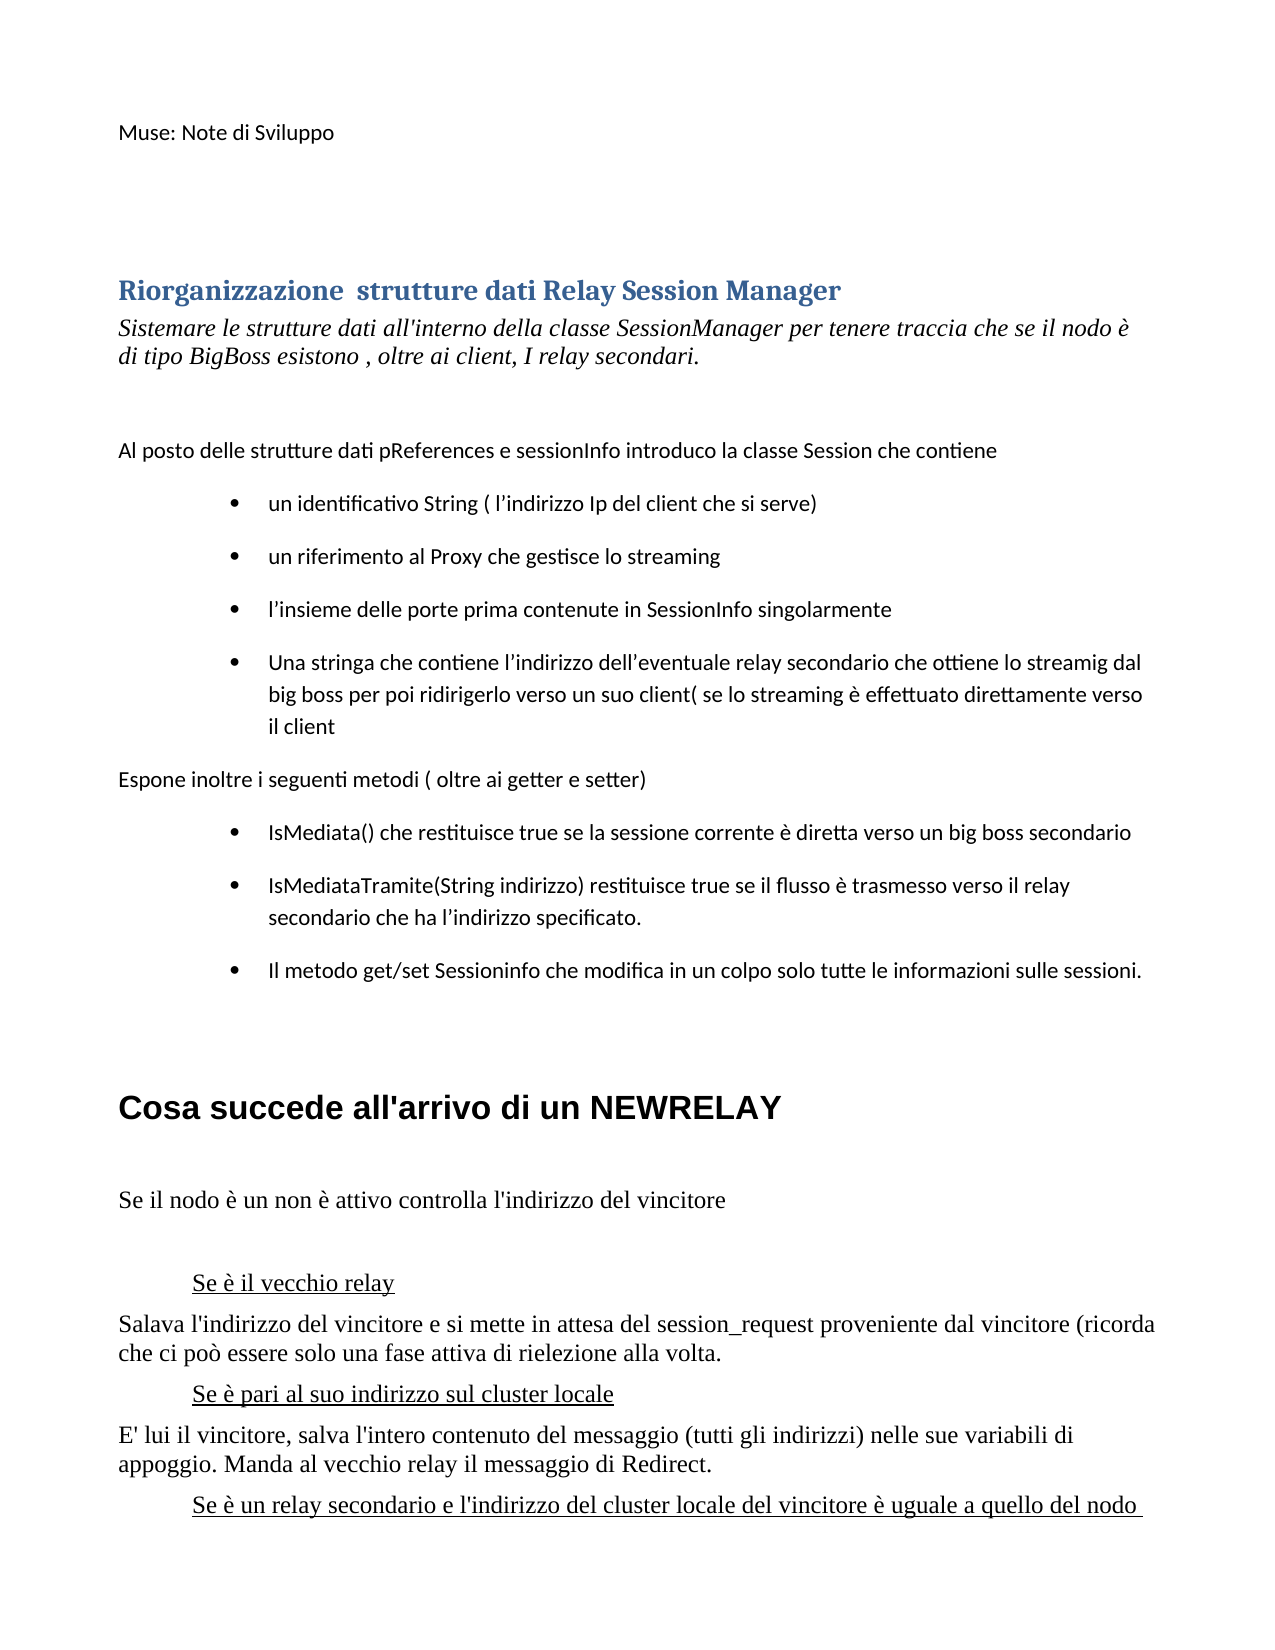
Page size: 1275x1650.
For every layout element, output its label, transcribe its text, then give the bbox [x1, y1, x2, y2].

subtitle Riorganizzazione strutture dati Relay Session Manager [118, 274, 1157, 308]
text Espone inoltre i seguenti metodi ( oltre ai getter e setter) [118, 765, 1157, 793]
list l’insieme delle porte prima contenute in SessionInfo singolarmente [231, 595, 1157, 623]
list IsMediata() che restituisce true se la sessione corrente è diretta verso un big boss secondario [231, 818, 1157, 846]
list un identificativo String ( l’indirizzo Ip del client che si serve) [231, 489, 1157, 517]
text Salava l'indirizzo del vincitore e si mette in attesa del session_request proveniente dal vincitore (ricorda che ci poò essere solo una fase attiva di rielezione alla volta. [118, 1309, 1157, 1367]
text Al posto delle strutture dati pReferences e sessionInfo introduco la classe Session che contiene [118, 436, 1157, 464]
list Il metodo get/set Sessioninfo che modifica in un colpo solo tutte le informazioni sulle sessioni. [231, 956, 1157, 984]
text E' lui il vincitore, salva l'intero contenuto del messaggio (tutti gli indirizzi) nelle sue variabili di appoggio. Manda al vecchio relay il messaggio di Redirect. [118, 1421, 1157, 1478]
subtitle Cosa succede all'arrivo di un NEWRELAY [118, 1087, 1157, 1126]
text Se il nodo è un non è attivo controlla l'indirizzo del vincitore [118, 1186, 1157, 1214]
text Sistemare le strutture dati all'interno della classe SessionManager per tenere traccia che se il nodo è di tipo BigBoss esistono , oltre ai client, I relay secondari. [118, 313, 1157, 370]
text Se è un relay secondario e l'indirizzo del cluster locale del vincitore è uguale a quello del nodo [118, 1491, 1157, 1519]
text Se è il vecchio relay [118, 1268, 1157, 1297]
list IsMediataTramite(String indirizzo) restituisce true se il flusso è trasmesso verso il relay secondario che ha l’indirizzo specificato. [231, 871, 1157, 931]
list un riferimento al Proxy che gestisce lo streaming [231, 542, 1157, 570]
list Una stringa che contiene l’indirizzo dell’eventuale relay secondario che ottiene lo streamig dal big boss per poi ridirigerlo verso un suo client( se lo streaming è effettuato direttamente verso il client [231, 648, 1157, 740]
text Muse: Note di Sviluppo [118, 118, 1157, 146]
text Se è pari al suo indirizzo sul cluster locale [118, 1379, 1157, 1408]
